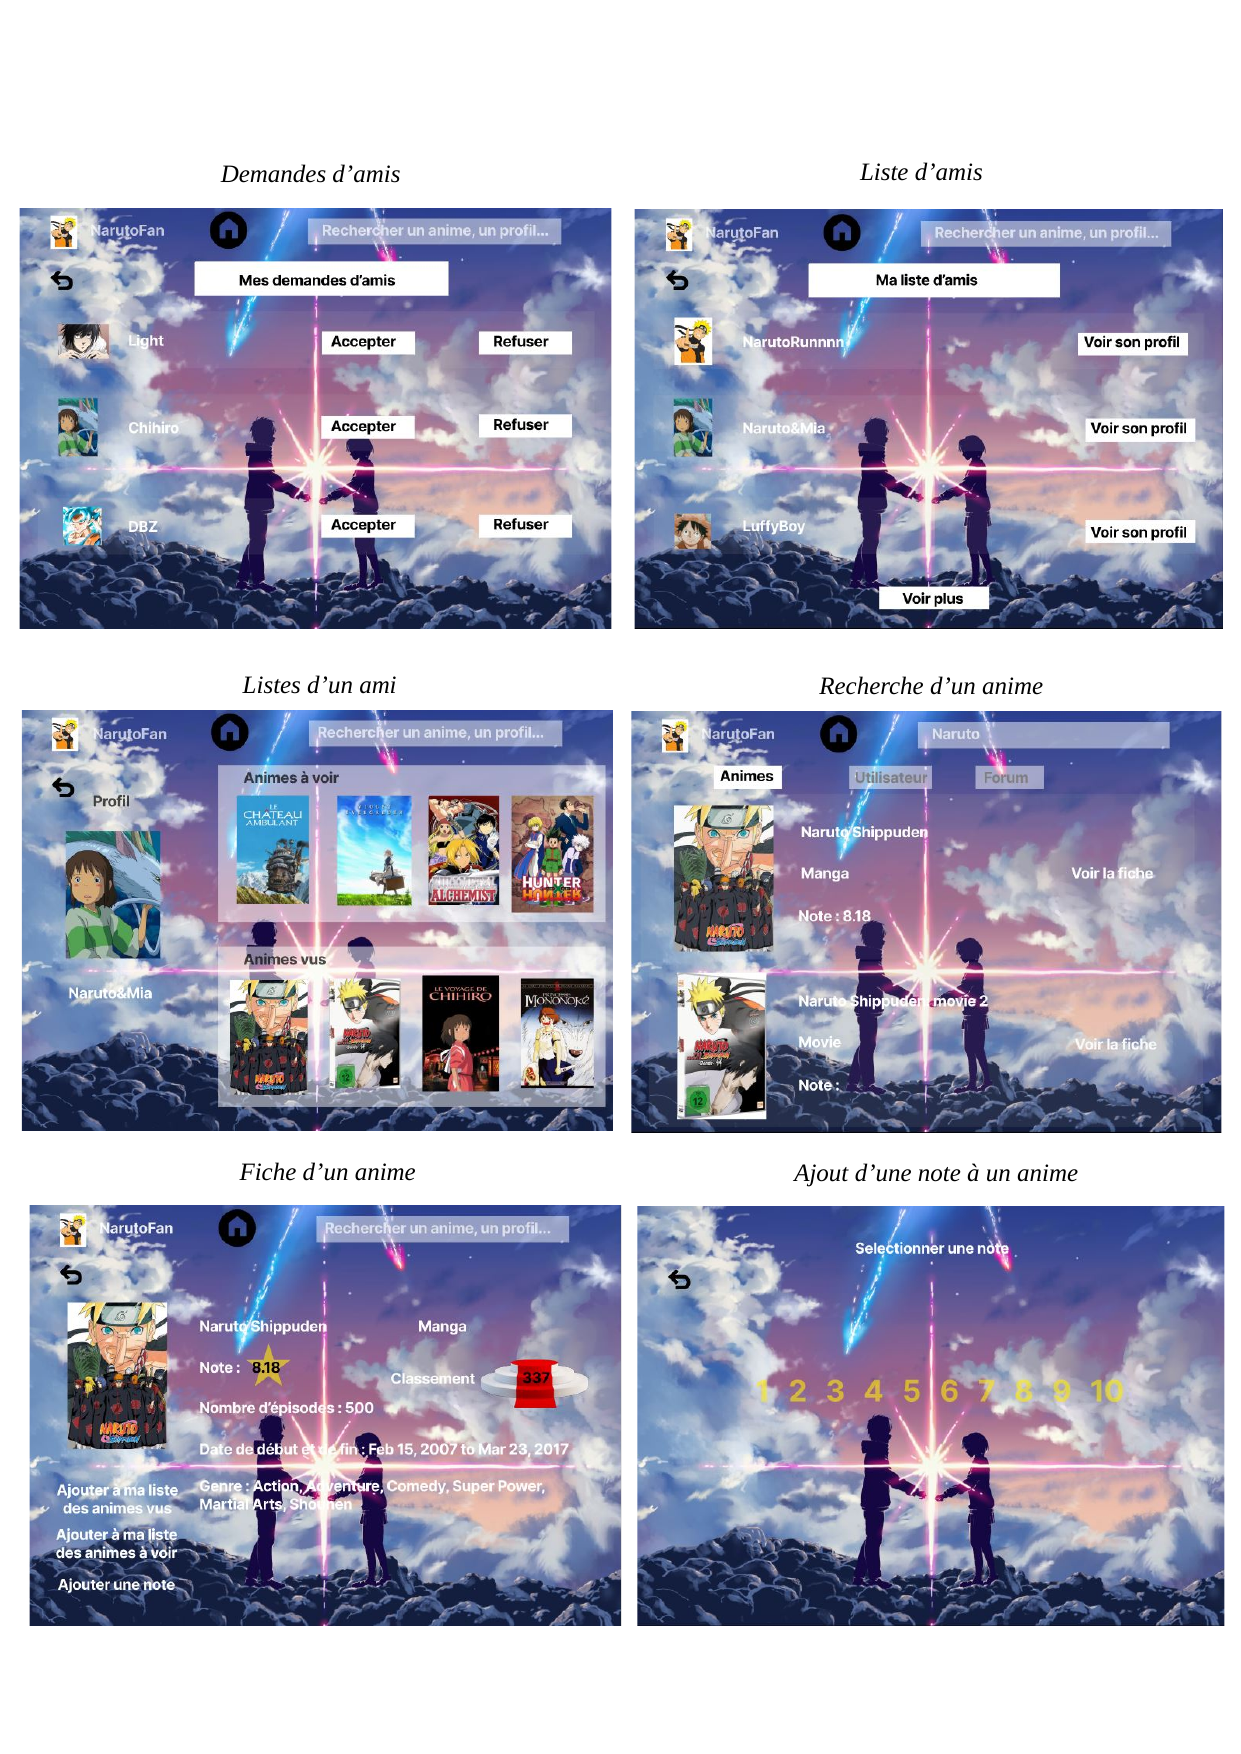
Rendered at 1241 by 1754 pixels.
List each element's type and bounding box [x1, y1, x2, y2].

picture [631, 711, 1222, 1133]
picture [29, 1205, 622, 1626]
picture [637, 1206, 1225, 1626]
picture [634, 209, 1223, 629]
picture [21, 710, 613, 1131]
picture [19, 208, 612, 629]
